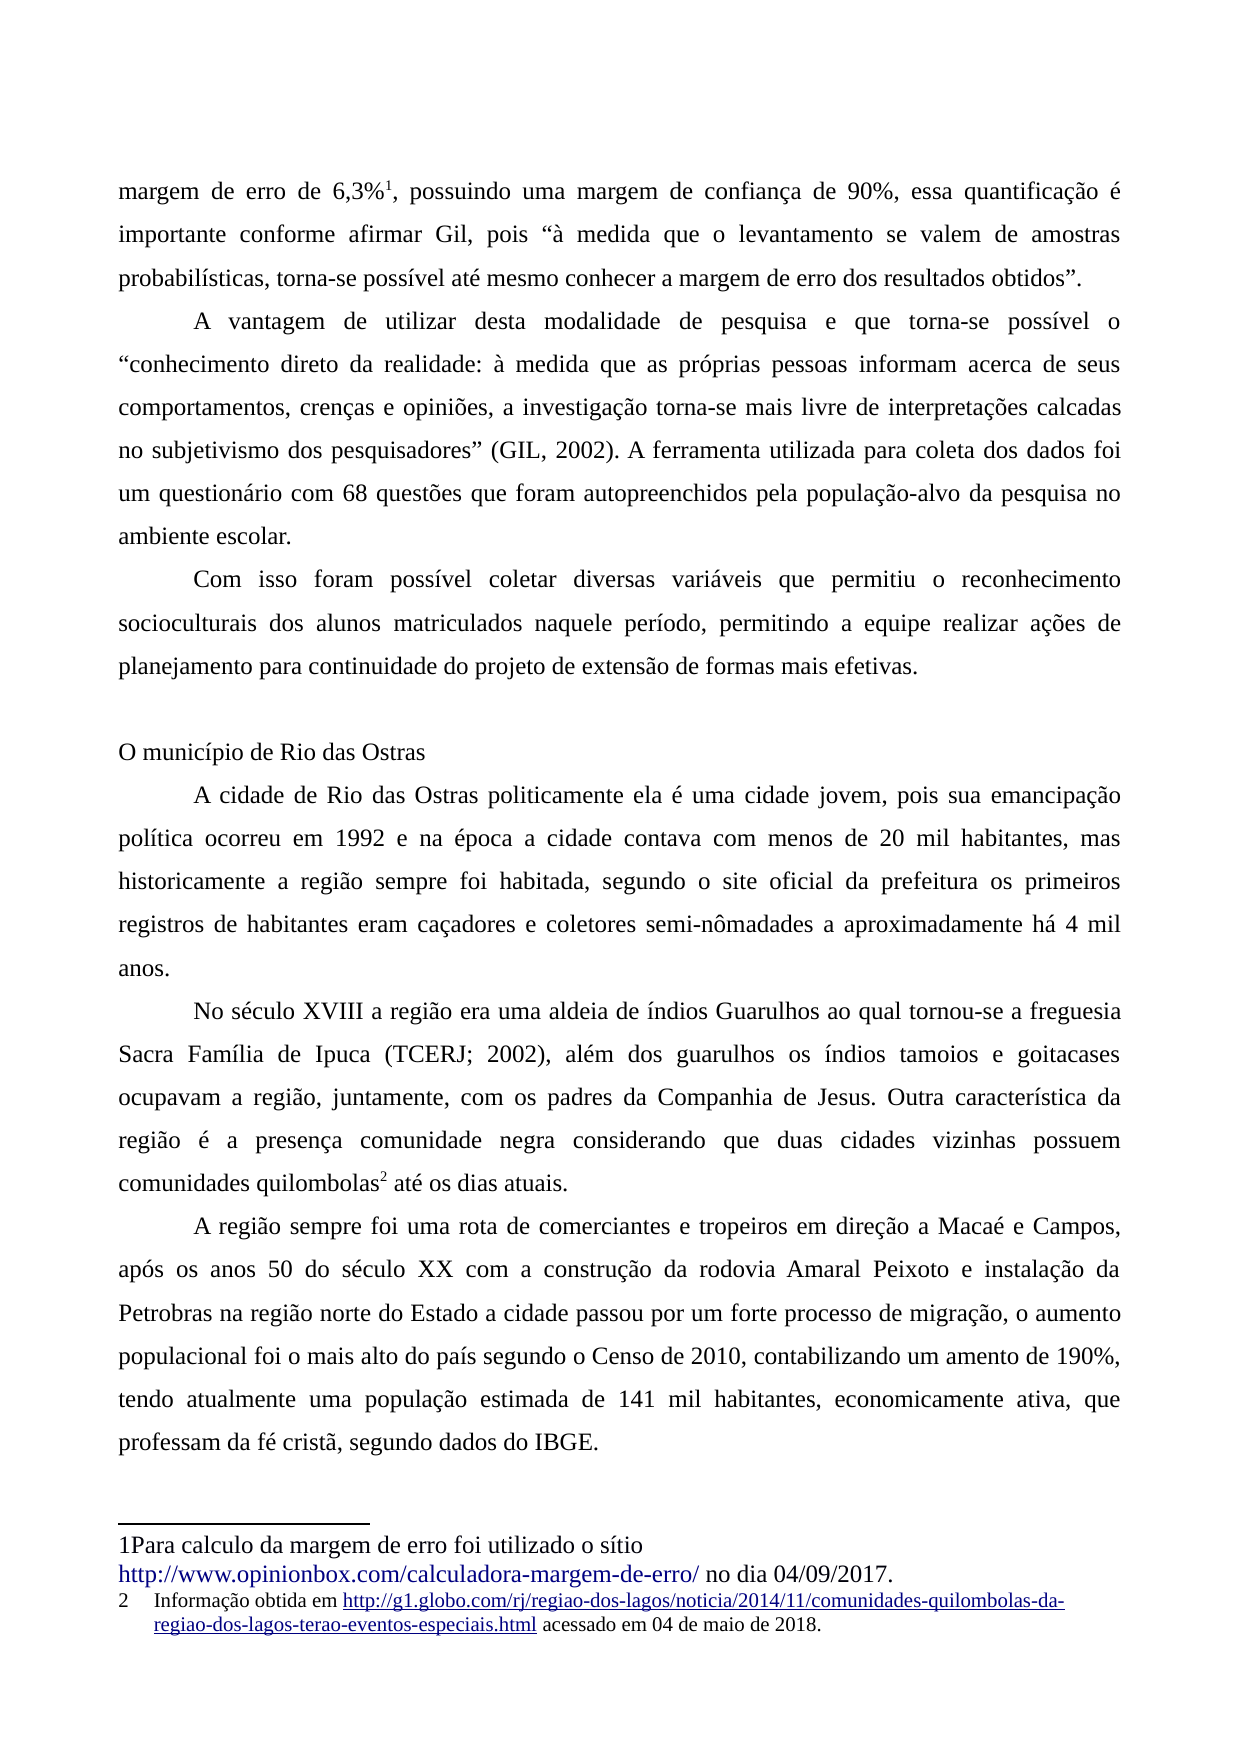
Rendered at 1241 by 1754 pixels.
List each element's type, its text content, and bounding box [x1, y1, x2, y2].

text A cidade de Rio das Ostras politicamente ela é uma cidade jovem, pois sua emancipação política ocorreu em 1992 e na época a cidade contava com menos de 20 mil habitantes, mas historicamente a região sempre foi habitada, segundo o site oficial da prefeitura os primeiros registros de habitantes eram caçadores e coletores semi-nômadades a aproximadamente há 4 mil anos. [118, 780, 1122, 981]
text http://www.opinionbox.com/calculadora-margem-de-erro/ no dia 04/09/2017. [118, 1559, 1122, 1588]
text No século XVIII a região era uma aldeia de índios Guarulhos ao qual tornou-se a freguesia Sacra Família de Ipuca (TCERJ; 2002), além dos guarulhos os índios tamoios e goitacases ocupavam a região, juntamente, com os padres da Companhia de Jesus. Outra característica da região é a presença comunidade negra considerando que duas cidades vizinhas possuem comunidades quilombolas até os dias atuais. [118, 996, 1122, 1197]
text Informação obtida em http://g1.globo.com/rj/regiao-dos-lagos/noticia/2014/11/comunidades-quilombolas-da-regiao-dos-lagos-terao-eventos-especiais.html acessado em 04 de maio de 2018. [118, 1588, 1122, 1636]
text Para calculo da margem de erro foi utilizado o sítio [118, 1530, 1122, 1559]
text O município de Rio das Ostras [118, 737, 1122, 766]
text margem de erro de 6,3%, possuindo uma margem de confiança de 90%, essa quantificação é importante conforme afirmar Gil, pois “à medida que o levantamento se valem de amostras probabilísticas, torna-se possível até mesmo conhecer a margem de erro dos resultados obtidos”. [118, 176, 1122, 291]
text A vantagem de utilizar desta modalidade de pesquisa e que torna-se possível o “conhecimento direto da realidade: à medida que as próprias pessoas informam acerca de seus comportamentos, crenças e opiniões, a investigação torna-se mais livre de interpretações calcadas no subjetivismo dos pesquisadores” (GIL, 2002). A ferramenta utilizada para coleta dos dados foi um questionário com 68 questões que foram autopreenchidos pela população-alvo da pesquisa no ambiente escolar. [118, 306, 1122, 550]
text A região sempre foi uma rota de comerciantes e tropeiros em direção a Macaé e Campos, após os anos 50 do século XX com a construção da rodovia Amaral Peixoto e instalação da Petrobras na região norte do Estado a cidade passou por um forte processo de migração, o aumento populacional foi o mais alto do país segundo o Censo de 2010, contabilizando um amento de 190%, tendo atualmente uma população estimada de 141 mil habitantes, economicamente ativa, que professam da fé cristã, segundo dados do IBGE. [118, 1211, 1122, 1456]
text Com isso foram possível coletar diversas variáveis que permitiu o reconhecimento socioculturais dos alunos matriculados naquele período, permitindo a equipe realizar ações de planejamento para continuidade do projeto de extensão de formas mais efetivas. [118, 564, 1122, 679]
